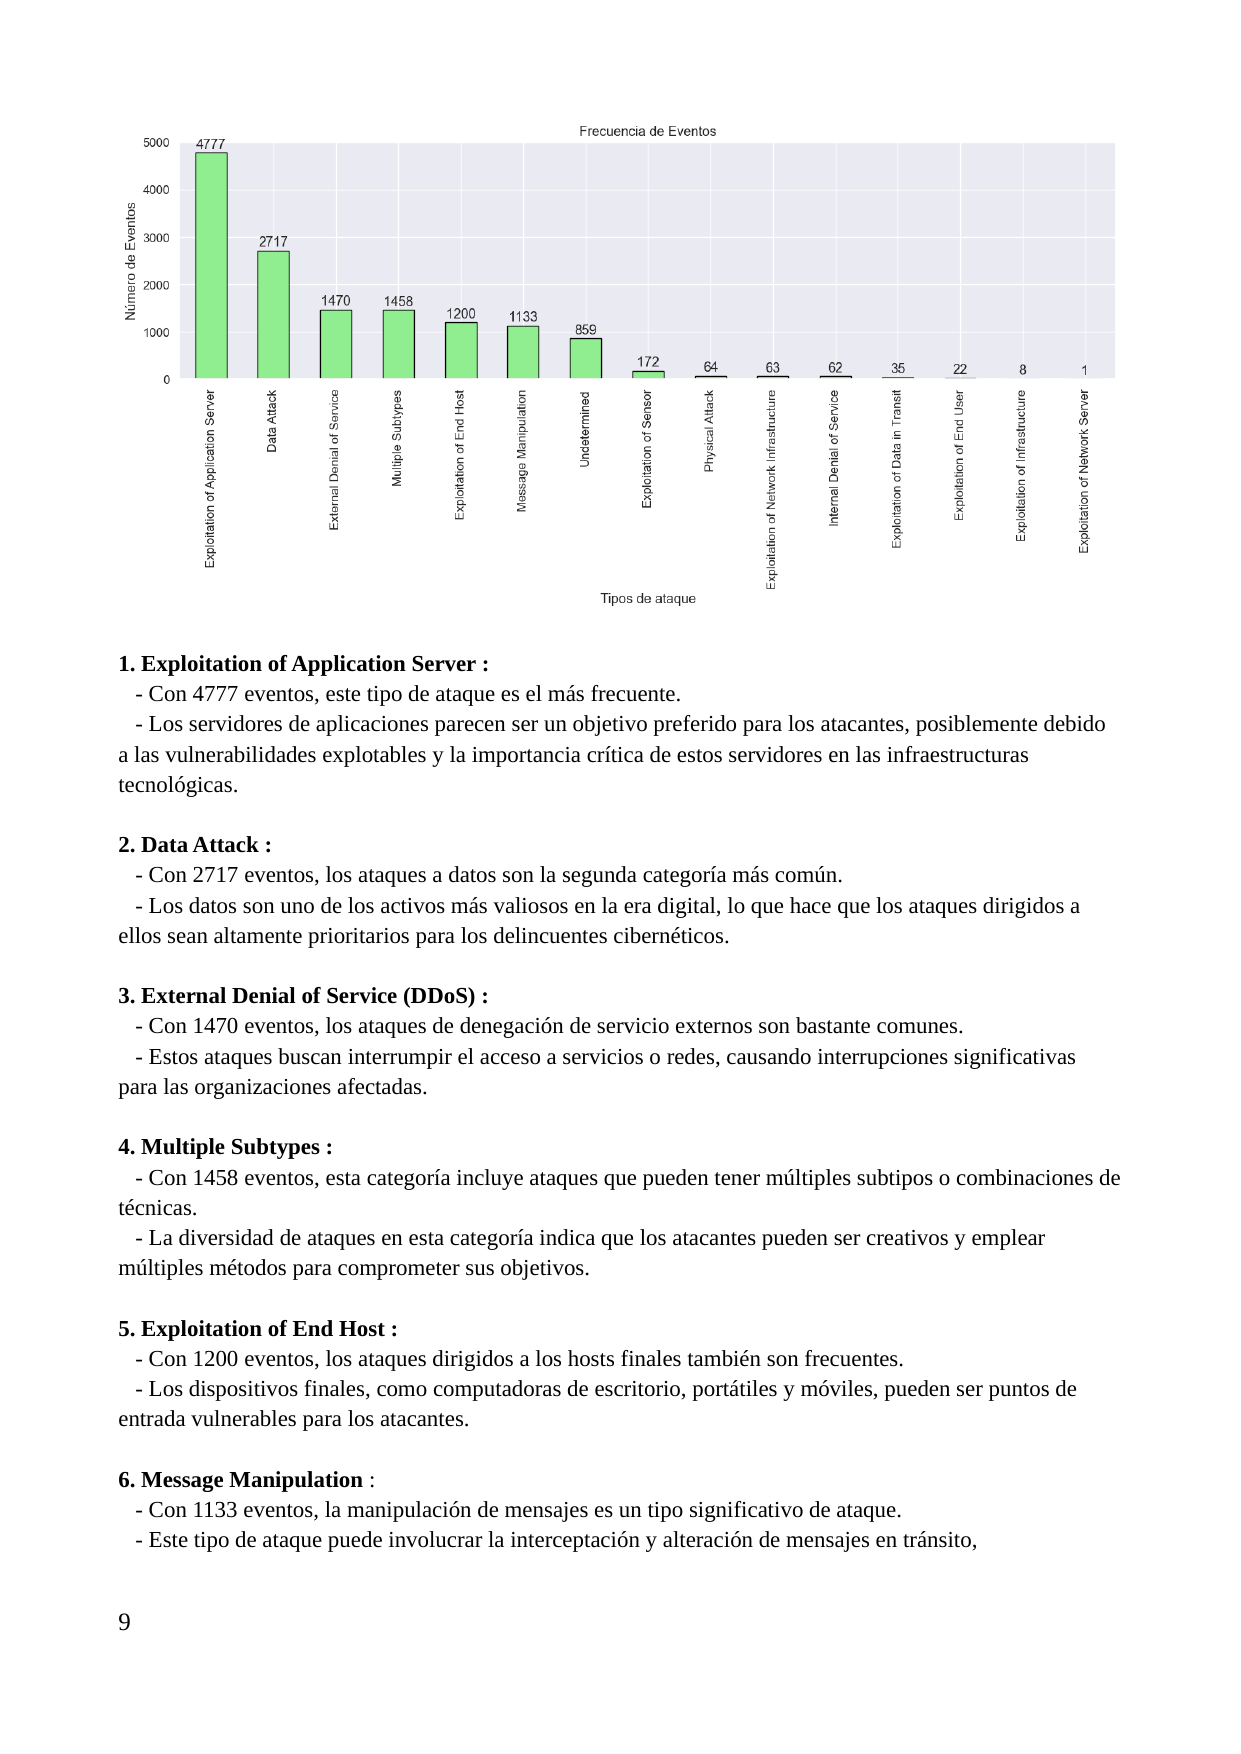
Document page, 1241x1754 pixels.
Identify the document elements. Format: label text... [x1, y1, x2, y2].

picture [118, 118, 1123, 613]
text 1. Exploitation of Application Server : - Con 4777 eventos, este tipo de ataque es el más frecuente. - Los servidores de aplicaciones parecen ser un objetivo preferido para los atacantes, posiblemente debido a las vulnerabilidades explotables y la importancia crítica de estos servidores en las infraestructuras tecnológicas. 2. Data Attack : - Con 2717 eventos, los ataques a datos son la segunda categoría más común. - Los datos son uno de los activos más valiosos en la era digital, lo que hace que los ataques dirigidos a ellos sean altamente prioritarios para los delincuentes cibernéticos. 3. External Denial of Service (DDoS) : - Con 1470 eventos, los ataques de denegación de servicio externos son bastante comunes. - Estos ataques buscan interrumpir el acceso a servicios o redes, causando interrupciones significativas para las organizaciones afectadas. 4. Multiple Subtypes : - Con 1458 eventos, esta categoría incluye ataques que pueden tener múltiples subtipos o combinaciones de técnicas. - La diversidad de ataques en esta categoría indica que los atacantes pueden ser creativos y emplear múltiples métodos para comprometer sus objetivos. 5. Exploitation of End Host : - Con 1200 eventos, los ataques dirigidos a los hosts finales también son frecuentes. - Los dispositivos finales, como computadoras de escritorio, portátiles y móviles, pueden ser puntos de entrada vulnerables para los atacantes. 6. Message Manipulation : - Con 1133 eventos, la manipulación de mensajes es un tipo significativo de ataque. - Este tipo de ataque puede involucrar la interceptación y alteración de mensajes en tránsito, [118, 650, 1122, 1552]
